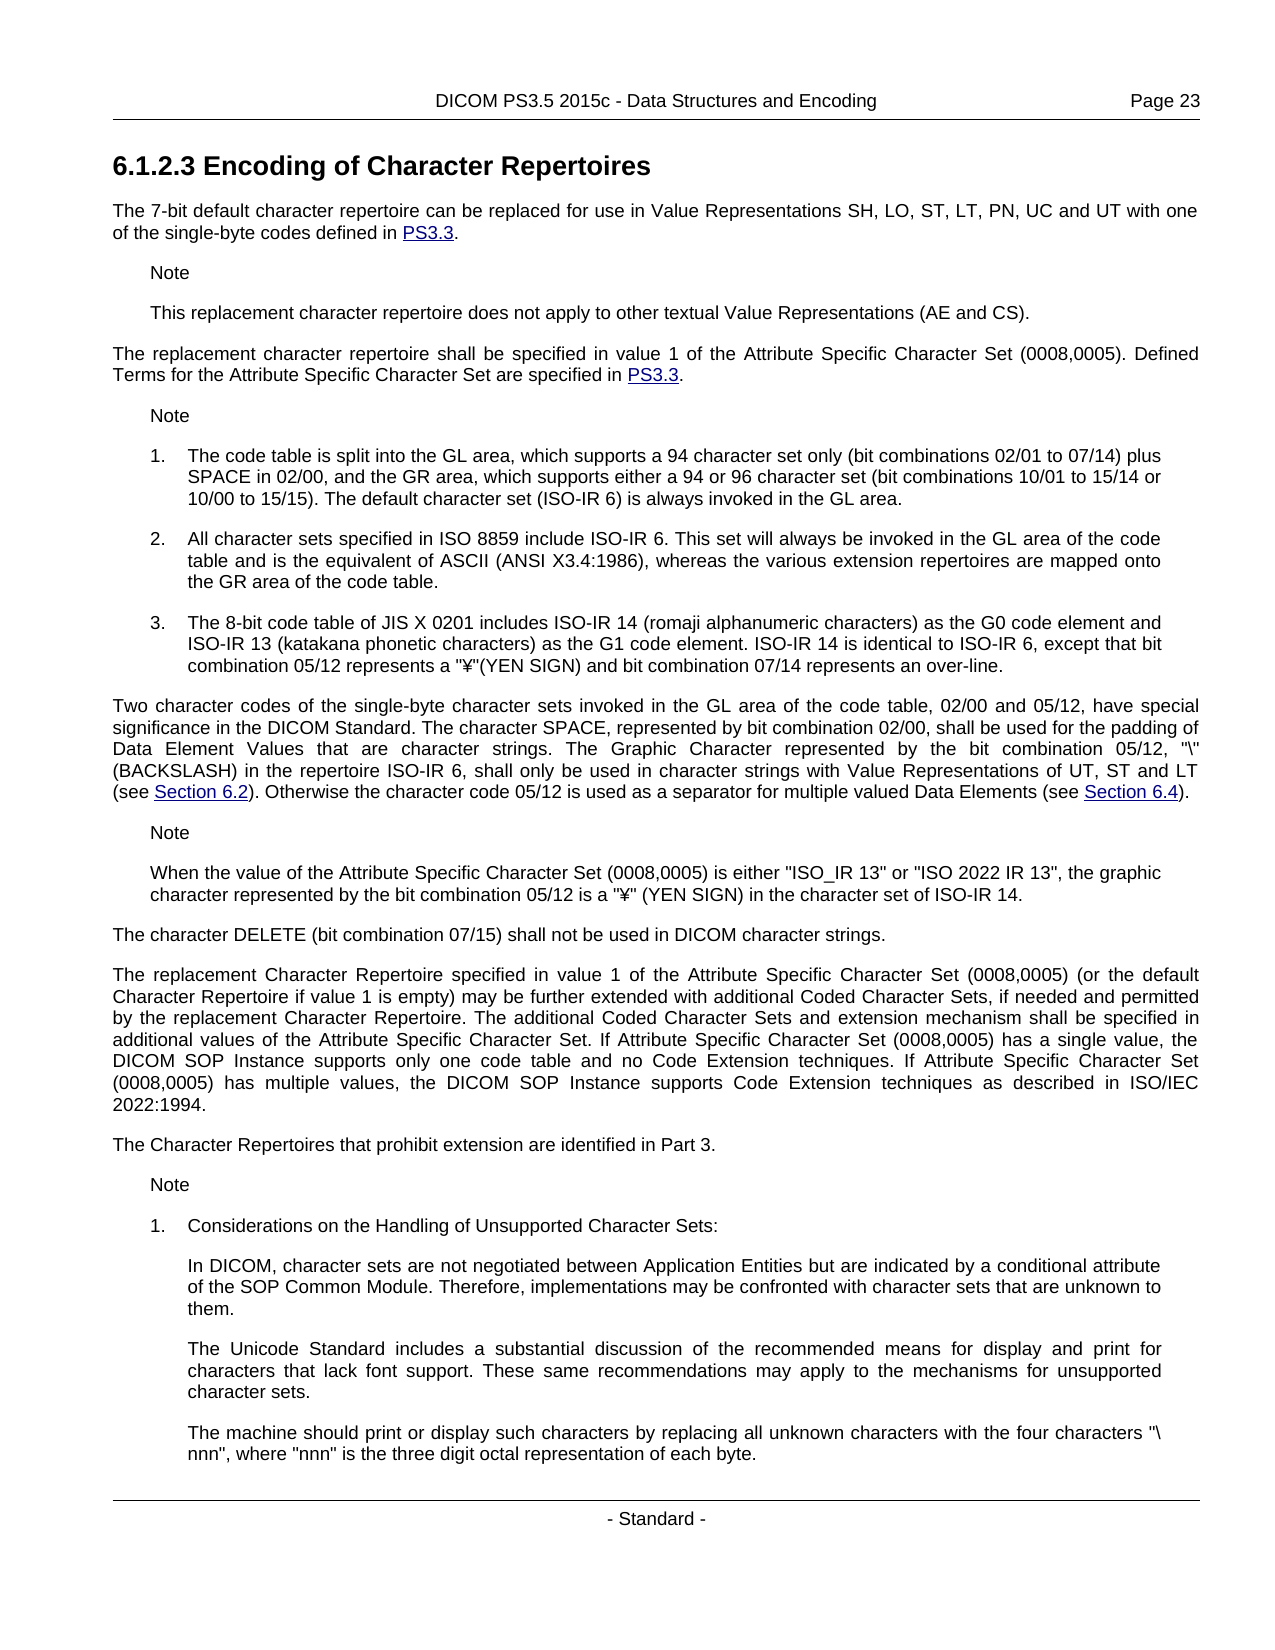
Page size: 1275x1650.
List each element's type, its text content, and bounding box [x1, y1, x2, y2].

text Two character codes of the single-byte character sets invoked in the GL area of the code table, 02/00 and 05/12, have special significance in the DICOM Standard. The character SPACE, represented by bit combination 02/00, shall be used for the padding of Data Element Values that are character strings. The Graphic Character represented by the bit combination 05/12, "\" (BACKSLASH) in the repertoire ISO-IR 6, shall only be used in character strings with Value Representations of UT, ST and LT (see Section 6.2). Otherwise the character code 05/12 is used as a separator for multiple valued Data Elements (see Section 6.4). [112, 695, 1200, 803]
text The Character Repertoires that prohibit extension are identified in Part 3. [112, 1134, 1200, 1155]
list The machine should print or display such characters by replacing all unknown characters with the four characters "\nnn", where "nnn" is the three digit octal representation of each byte. [150, 1422, 1162, 1465]
list Considerations on the Handling of Unsupported Character Sets: [150, 1214, 1162, 1236]
text The character DELETE (bit combination 07/15) shall not be used in DICOM character strings. [112, 924, 1200, 945]
text Note [150, 262, 1162, 283]
text This replacement character repertoire does not apply to other textual Value Representations (AE and CS). [150, 302, 1162, 324]
text The replacement Character Repertoire specified in value 1 of the Attribute Specific Character Set (0008,0005) (or the default Character Repertoire if value 1 is empty) may be further extended with additional Coded Character Sets, if needed and permitted by the replacement Character Repertoire. The additional Coded Character Sets and extension mechanism shall be specified in additional values of the Attribute Specific Character Set. If Attribute Specific Character Set (0008,0005) has a single value, the DICOM SOP Instance supports only one code table and no Code Extension techniques. If Attribute Specific Character Set (0008,0005) has multiple values, the DICOM SOP Instance supports Code Extension techniques as described in ISO/IEC 2022:1994. [112, 964, 1200, 1115]
text Note [150, 404, 1162, 426]
text The 7-bit default character repertoire can be replaced for use in Value Representations SH, LO, ST, LT, PN, UC and UT with one of the single-byte codes defined in PS3.3. [112, 200, 1200, 243]
list In DICOM, character sets are not negotiated between Application Entities but are indicated by a conditional attribute of the SOP Common Module. Therefore, implementations may be confronted with character sets that are unknown to them. [150, 1255, 1162, 1319]
text Note [150, 822, 1162, 843]
text When the value of the Attribute Specific Character Set (0008,0005) is either "ISO_IR 13" or "ISO 2022 IR 13", the graphic character represented by the bit combination 05/12 is a "¥" (YEN SIGN) in the character set of ISO-IR 14. [150, 862, 1162, 905]
list The code table is split into the GL area, which supports a 94 character set only (bit combinations 02/01 to 07/14) plus SPACE in 02/00, and the GR area, which supports either a 94 or 96 character set (bit combinations 10/01 to 15/14 or 10/00 to 15/15). The default character set (ISO-IR 6) is always invoked in the GL area. [150, 445, 1162, 509]
list The Unicode Standard includes a substantial discussion of the recommended means for display and print for characters that lack font support. These same recommendations may apply to the mechanisms for unsupported character sets. [150, 1338, 1162, 1403]
text 6.1.2.3 Encoding of Character Repertoires [112, 150, 1200, 181]
text The replacement character repertoire shall be specified in value 1 of the Attribute Specific Character Set (0008,0005). Defined Terms for the Attribute Specific Character Set are specified in PS3.3. [112, 342, 1200, 386]
text Note [150, 1174, 1162, 1196]
list The 8-bit code table of JIS X 0201 includes ISO-IR 14 (romaji alphanumeric characters) as the G0 code element and ISO-IR 13 (katakana phonetic characters) as the G1 code element. ISO-IR 14 is identical to ISO-IR 6, except that bit combination 05/12 represents a "¥"(YEN SIGN) and bit combination 07/14 represents an over-line. [150, 612, 1162, 676]
list All character sets specified in ISO 8859 include ISO-IR 6. This set will always be invoked in the GL area of the code table and is the equivalent of ASCII (ANSI X3.4:1986), whereas the various extension repertoires are mapped onto the GR area of the code table. [150, 528, 1162, 593]
